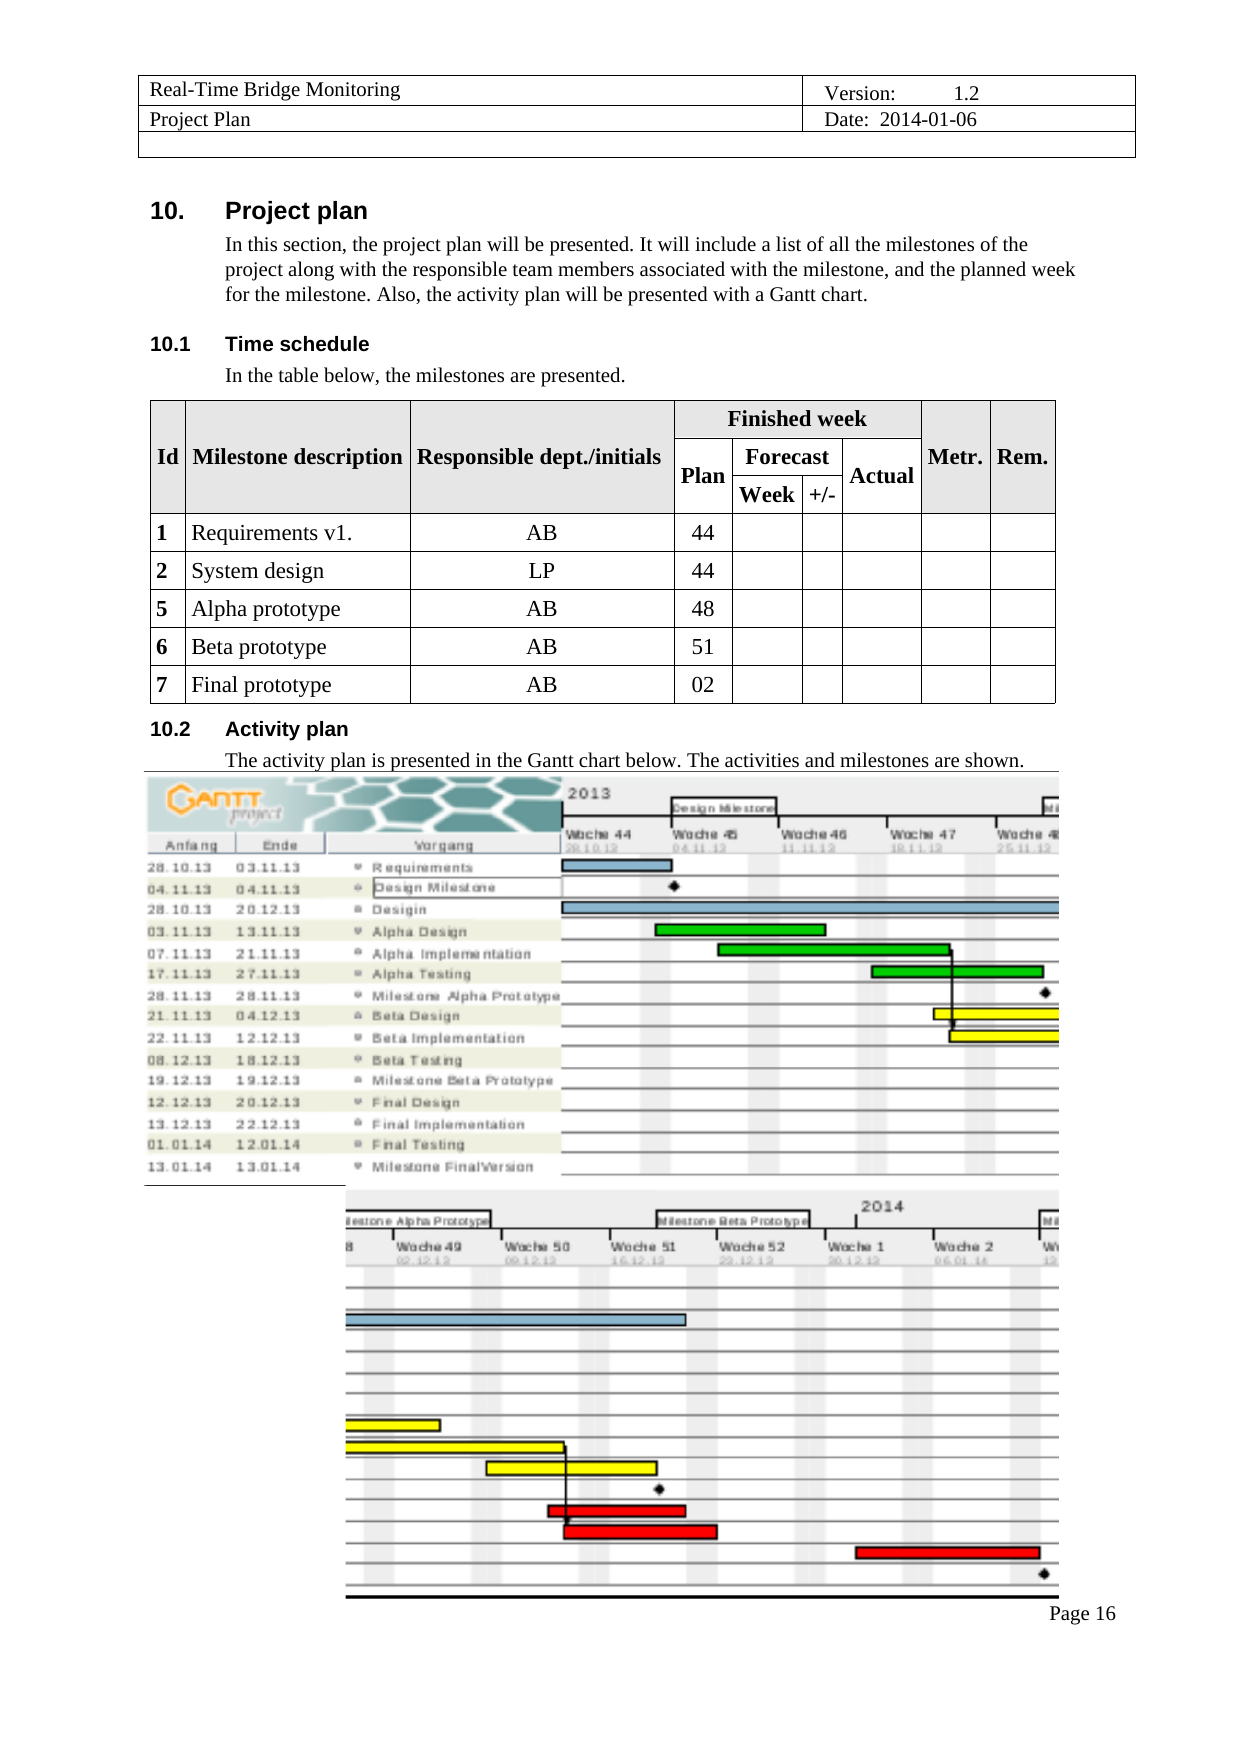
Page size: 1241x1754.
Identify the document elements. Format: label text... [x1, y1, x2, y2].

table_cell 1 [151, 514, 185, 551]
table_cell +/- [803, 476, 842, 513]
table_cell [991, 666, 1055, 703]
table_cell [733, 666, 802, 703]
table_cell 44 [675, 552, 732, 589]
table_cell 6 [151, 628, 185, 665]
picture [143, 771, 1059, 1599]
table_header Id [151, 401, 185, 513]
subtitle Activity plan [150, 716, 1090, 741]
text In this section, the project plan will be presented. It will include a list of all the milestones of the project along with the responsible team members associated with the milestone, and the planned week for the milestone. Also, the activity plan will be presented with a Gantt chart. [225, 231, 1090, 306]
table_cell System design [186, 552, 410, 589]
table_cell [843, 590, 921, 627]
table_cell 2 [151, 552, 185, 589]
table_cell Final prototype [186, 666, 410, 703]
table_cell [843, 514, 921, 551]
table_header Metr. [922, 401, 990, 513]
table_cell [733, 552, 802, 589]
table_cell [922, 666, 990, 703]
table_cell AB [411, 666, 674, 703]
table_cell Requirements v1. [186, 514, 410, 551]
table_cell AB [411, 514, 674, 551]
table_cell Alpha prototype [186, 590, 410, 627]
table_cell [991, 552, 1055, 589]
table_cell [733, 514, 802, 551]
table_cell Beta prototype [186, 628, 410, 665]
table_header Milestone description [186, 401, 410, 513]
table_cell 5 [151, 590, 185, 627]
table_cell [922, 552, 990, 589]
table_cell [991, 590, 1055, 627]
table_cell [733, 628, 802, 665]
table_cell Week [733, 476, 802, 513]
table_cell 48 [675, 590, 732, 627]
table_header Finished week [675, 401, 921, 437]
table_cell [843, 628, 921, 665]
table_cell [803, 666, 842, 703]
table_header Responsible dept./initials [411, 401, 674, 513]
table_cell AB [411, 628, 674, 665]
table_cell 7 [151, 666, 185, 703]
table_cell [922, 628, 990, 665]
text The activity plan is presented in the Gantt chart below. The activities and milestones are shown. [225, 747, 1090, 772]
table_cell [733, 590, 802, 627]
table_cell [843, 666, 921, 703]
table_cell Forecast [733, 439, 842, 475]
table_cell 51 [675, 628, 732, 665]
table_cell [843, 552, 921, 589]
table_cell [922, 590, 990, 627]
subtitle Time schedule [150, 331, 1090, 356]
subtitle Project plan [150, 196, 1090, 224]
table_cell [922, 514, 990, 551]
table_header Rem. [991, 401, 1055, 513]
table_cell 02 [675, 666, 732, 703]
text In the table below, the milestones are presented. [225, 362, 1090, 387]
table_cell [991, 514, 1055, 551]
table_cell Plan [675, 439, 732, 513]
table_cell 44 [675, 514, 732, 551]
table_cell Actual [843, 439, 921, 513]
table_cell [803, 590, 842, 627]
table_cell AB [411, 590, 674, 627]
table_cell LP [411, 552, 674, 589]
table_cell [803, 514, 842, 551]
table_cell [803, 628, 842, 665]
table_cell [991, 628, 1055, 665]
table_cell [803, 552, 842, 589]
